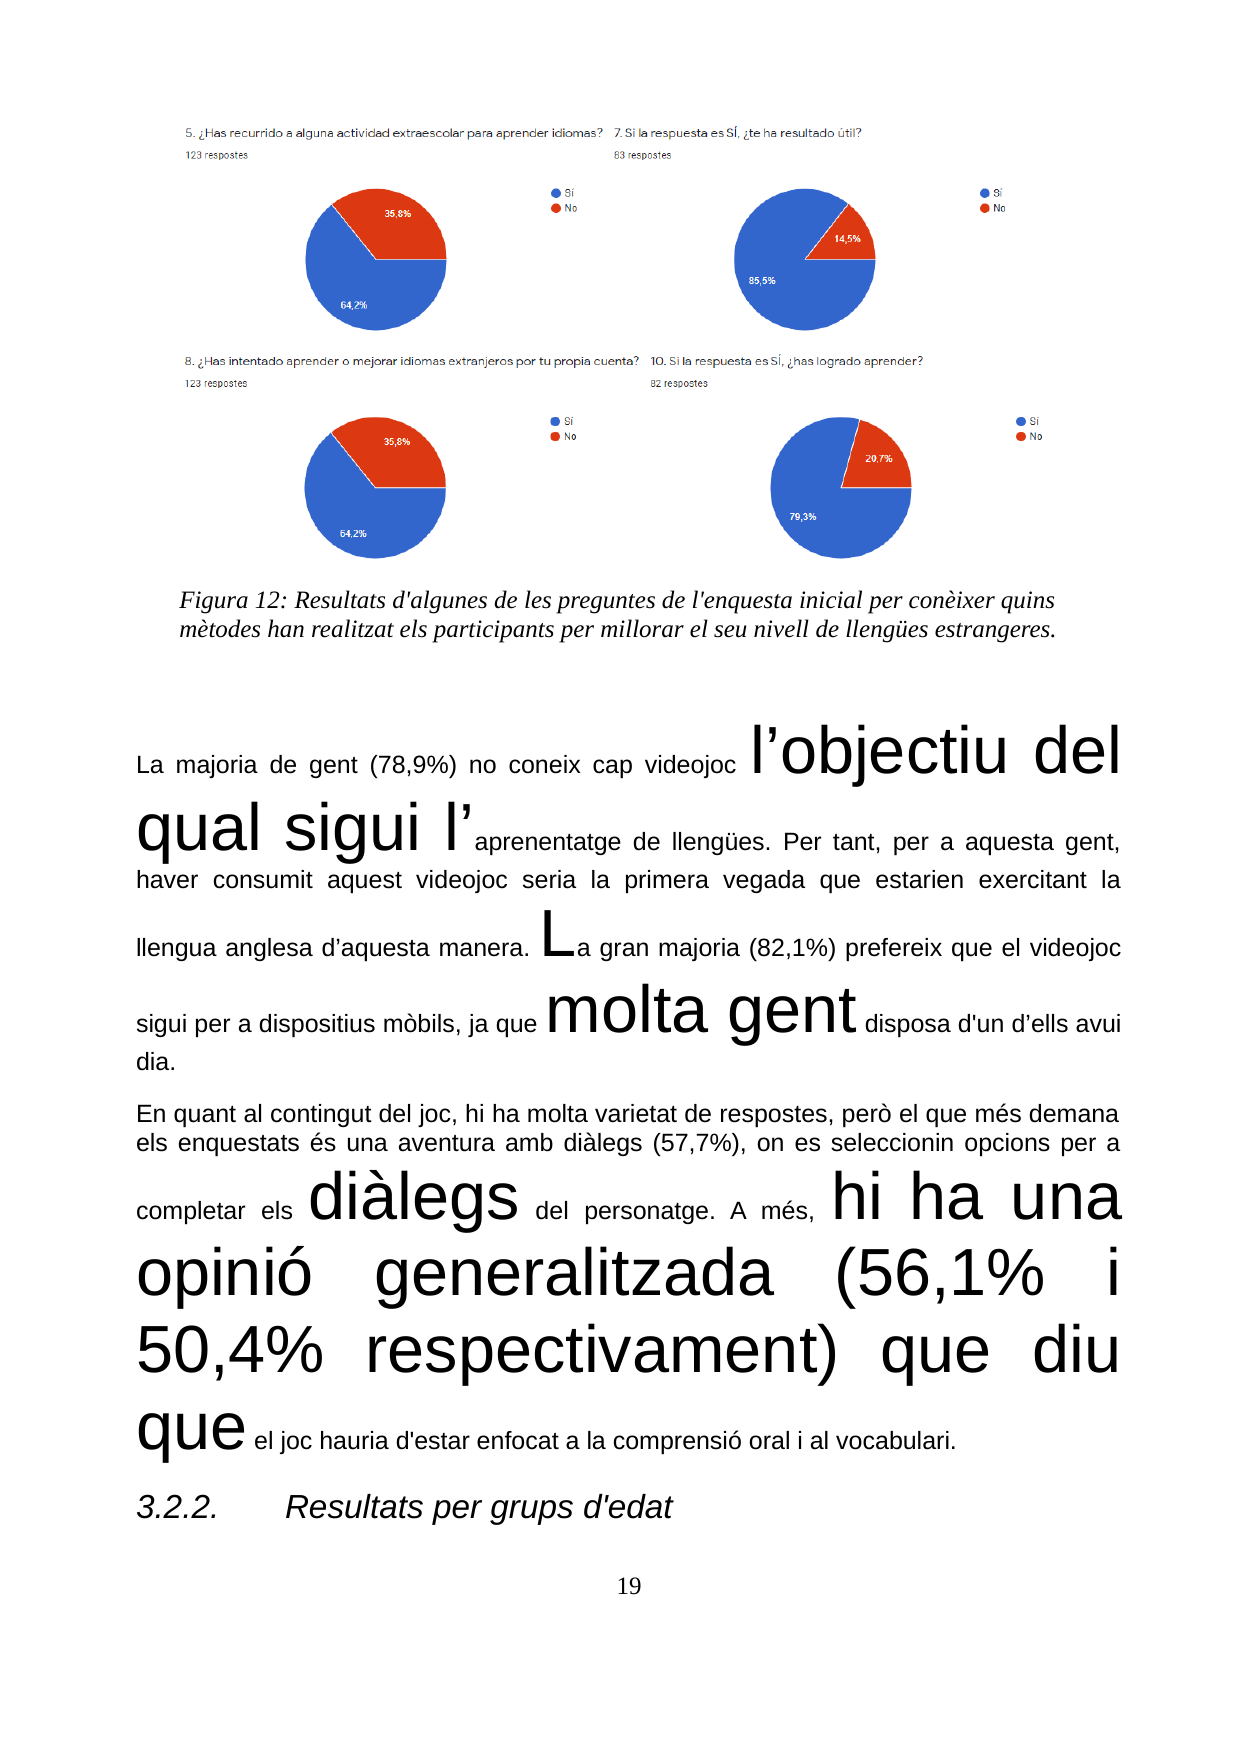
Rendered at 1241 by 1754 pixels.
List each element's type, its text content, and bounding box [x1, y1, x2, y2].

text La majoria de gent (78,9%) no coneix cap videojoc l’objectiu del qual sigui l’aprenentatge de llengües. Per tant, per a aquesta gent, haver consumit aquest videojoc seria la primera vegada que estarien exercitant la llengua anglesa d’aquesta manera. La gran majoria (82,1%) prefereix que el videojoc sigui per a dispositius mòbils, ja que molta gent disposa d'un d’ells avui dia. [136, 711, 1122, 1076]
picture [179, 121, 1075, 609]
text Figura 12: Resultats d'algunes de les preguntes de l'enquesta inicial per conèixer quins mètodes han realitzat els participants per millorar el seu nivell de llengües estrangeres. [179, 98, 1079, 643]
subtitle Resultats per grups d'edat [136, 1487, 1122, 1525]
text En quant al contingut del joc, hi ha molta varietat de respostes, però el que més demana els enquestats és una aventura amb diàlegs (57,7%), on es seleccionin opcions per a completar els diàlegs del personatge. A més, hi ha una opinió generalitzada (56,1% i 50,4% respectivament) que diu que el joc hauria d'estar enfocat a la comprensió oral i al vocabulari. [136, 1099, 1122, 1463]
